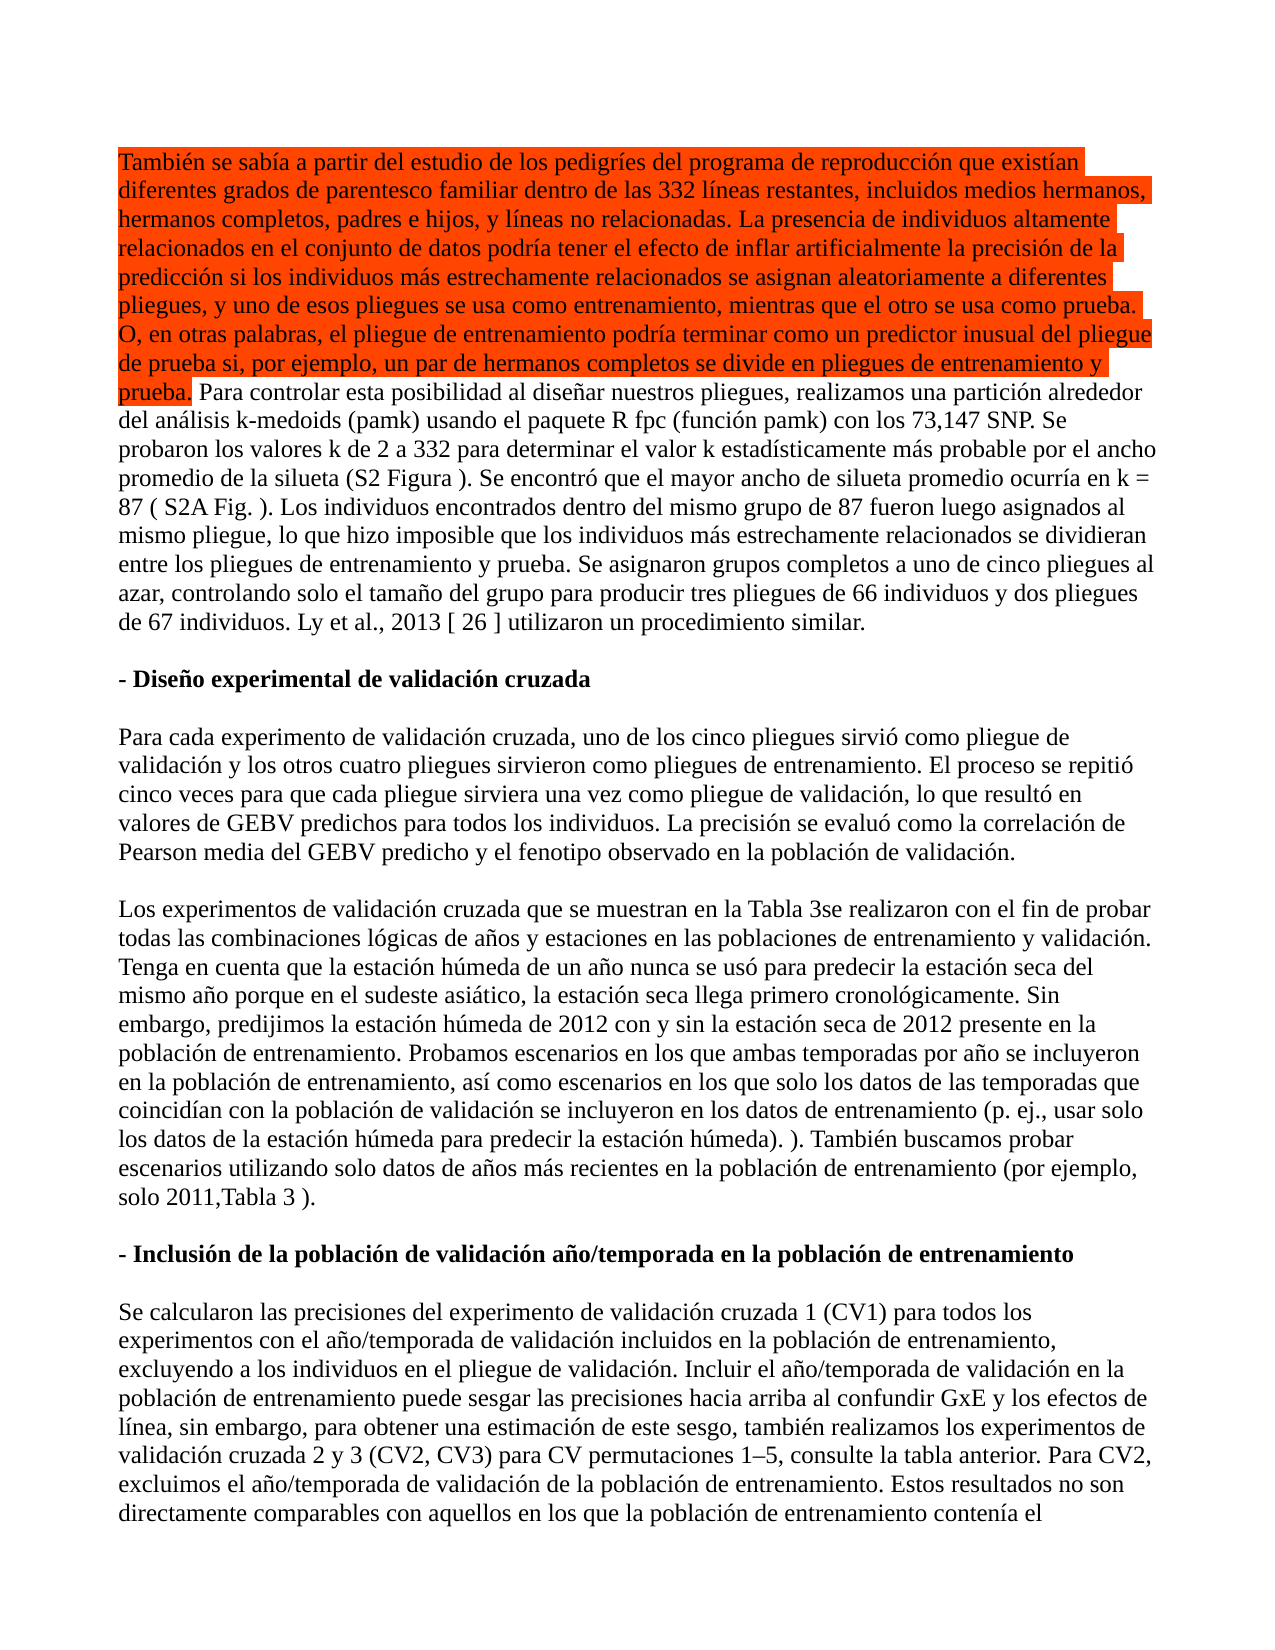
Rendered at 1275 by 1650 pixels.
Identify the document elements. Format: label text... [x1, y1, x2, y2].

text También se sabía a partir del estudio de los pedigríes del programa de reproducción que existían diferentes grados de parentesco familiar dentro de las 332 líneas restantes, incluidos medios hermanos, hermanos completos, padres e hijos, y líneas no relacionadas. La presencia de individuos altamente relacionados en el conjunto de datos podría tener el efecto de inflar artificialmente la precisión de la predicción si los individuos más estrechamente relacionados se asignan aleatoriamente a diferentes pliegues, y uno de esos pliegues se usa como entrenamiento, mientras que el otro se usa como prueba. O, en otras palabras, el pliegue de entrenamiento podría terminar como un predictor inusual del pliegue de prueba si, por ejemplo, un par de hermanos completos se divide en pliegues de entrenamiento y prueba. Para controlar esta posibilidad al diseñar nuestros pliegues, realizamos una partición alrededor del análisis k-medoids (pamk) usando el paquete R fpc (función pamk) con los 73,147 SNP. Se probaron los valores k de 2 a 332 para determinar el valor k estadísticamente más probable por el ancho promedio de la silueta (S2 Figura ). Se encontró que el mayor ancho de silueta promedio ocurría en k = 87 ( S2A Fig. ). Los individuos encontrados dentro del mismo grupo de 87 fueron luego asignados al mismo pliegue, lo que hizo imposible que los individuos más estrechamente relacionados se dividieran entre los pliegues de entrenamiento y prueba. Se asignaron grupos completos a uno de cinco pliegues al azar, controlando solo el tamaño del grupo para producir tres pliegues de 66 individuos y dos pliegues de 67 individuos. Ly et al., 2013 [ 26 ] utilizaron un procedimiento similar. [118, 147, 1157, 636]
text Se calcularon las precisiones del experimento de validación cruzada 1 (CV1) para todos los experimentos con el año/temporada de validación incluidos en la población de entrenamiento, excluyendo a los individuos en el pliegue de validación. Incluir el año/temporada de validación en la población de entrenamiento puede sesgar las precisiones hacia arriba al confundir GxE y los efectos de línea, sin embargo, para obtener una estimación de este sesgo, también realizamos los experimentos de validación cruzada 2 y 3 (CV2, CV3) para CV permutaciones 1–5, consulte la tabla anterior. Para CV2, excluimos el año/temporada de validación de la población de entrenamiento. Estos resultados no son directamente comparables con aquellos en los que la población de entrenamiento contenía el [118, 1297, 1157, 1527]
text - Inclusión de la población de validación año/temporada en la población de entrenamiento [118, 1239, 1157, 1268]
text - Diseño experimental de validación cruzada [118, 664, 1157, 693]
text Para cada experimento de validación cruzada, uno de los cinco pliegues sirvió como pliegue de validación y los otros cuatro pliegues sirvieron como pliegues de entrenamiento. El proceso se repitió cinco veces para que cada pliegue sirviera una vez como pliegue de validación, lo que resultó en valores de GEBV predichos para todos los individuos. La precisión se evaluó como la correlación de Pearson media del GEBV predicho y el fenotipo observado en la población de validación. [118, 722, 1157, 866]
text Los experimentos de validación cruzada que se muestran en la Tabla 3se realizaron con el fin de probar todas las combinaciones lógicas de años y estaciones en las poblaciones de entrenamiento y validación. Tenga en cuenta que la estación húmeda de un año nunca se usó para predecir la estación seca del mismo año porque en el sudeste asiático, la estación seca llega primero cronológicamente. Sin embargo, predijimos la estación húmeda de 2012 con y sin la estación seca de 2012 presente en la población de entrenamiento. Probamos escenarios en los que ambas temporadas por año se incluyeron en la población de entrenamiento, así como escenarios en los que solo los datos de las temporadas que coincidían con la población de validación se incluyeron en los datos de entrenamiento (p. ej., usar solo los datos de la estación húmeda para predecir la estación húmeda). ). También buscamos probar escenarios utilizando solo datos de años más recientes en la población de entrenamiento (por ejemplo, solo 2011,Tabla 3 ). [118, 894, 1157, 1211]
